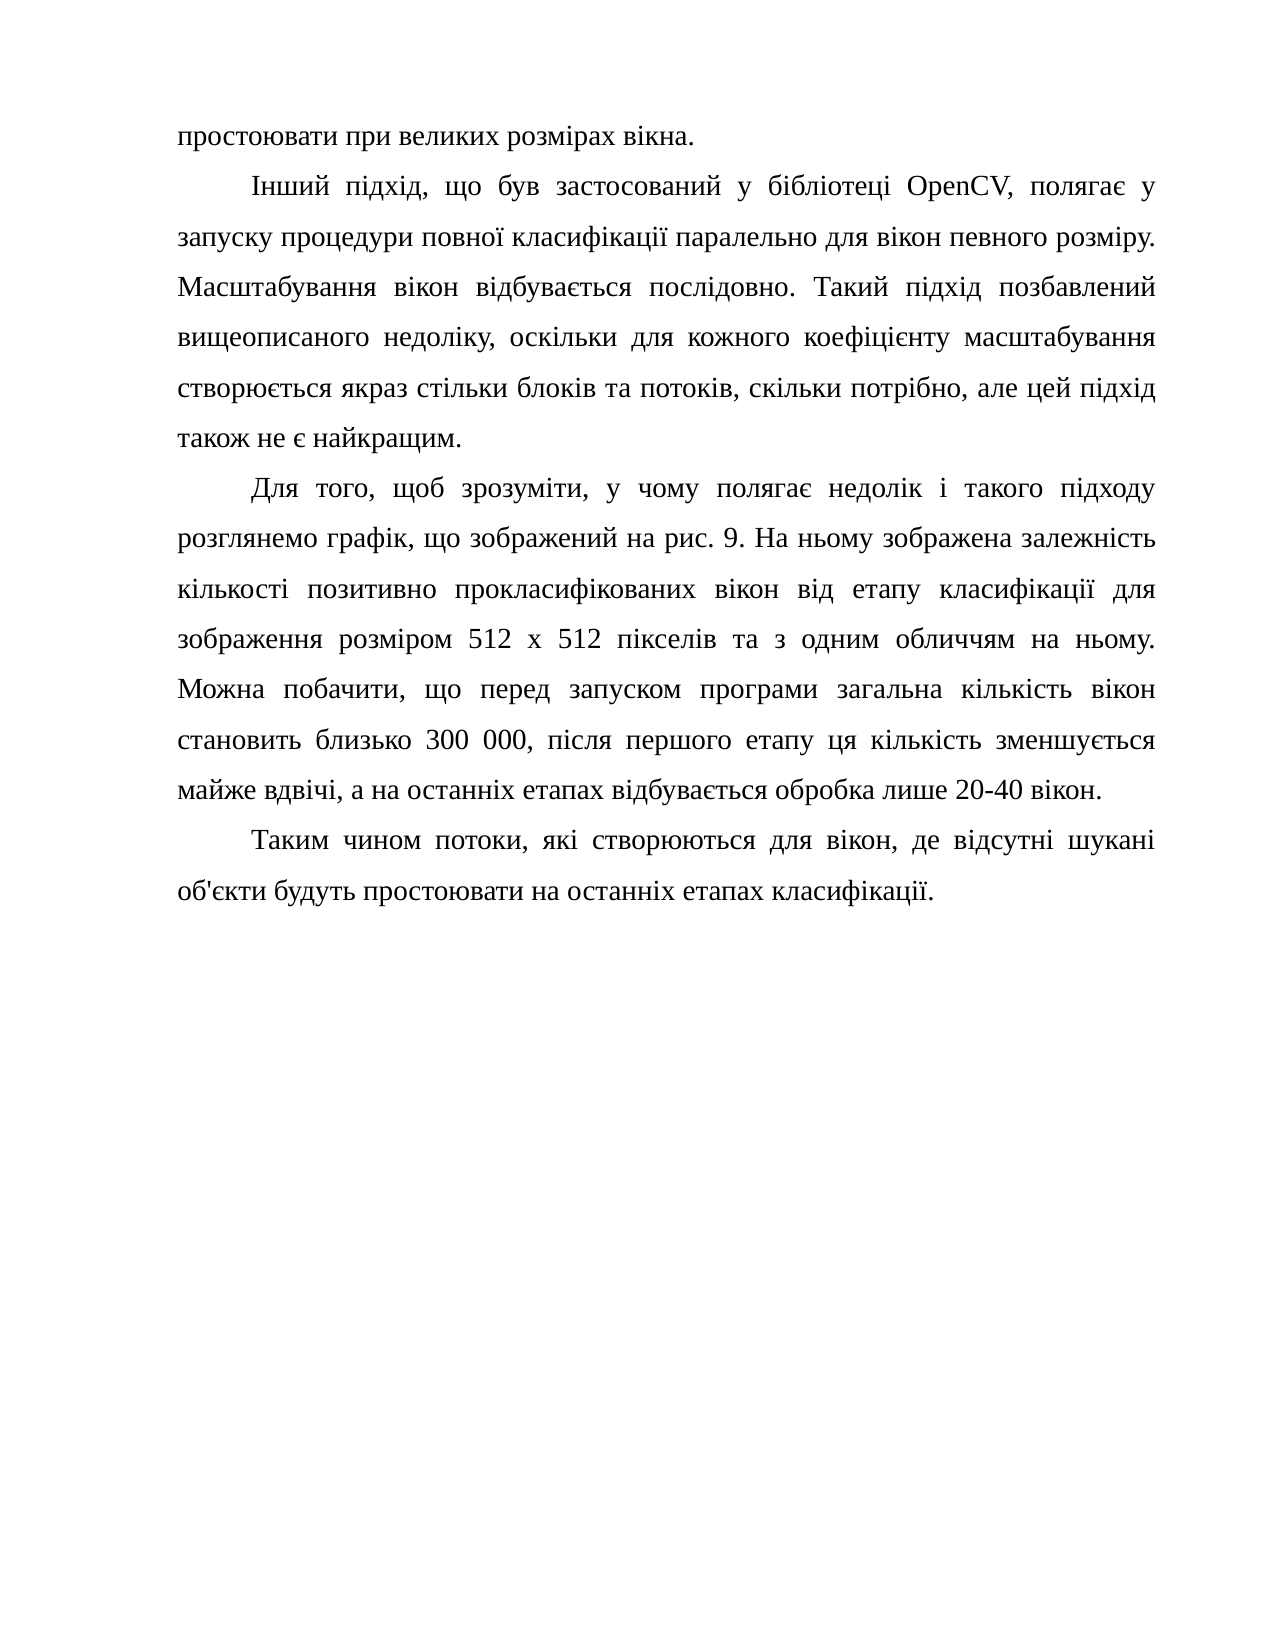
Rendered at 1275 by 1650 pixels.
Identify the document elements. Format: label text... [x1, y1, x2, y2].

text простоювати при великих розмірах вікна. [177, 118, 1157, 152]
text Інший підхід, що був застосований у бібліотеці OpenCV, полягає у запуску процедури повної класифікації паралельно для вікон певного розміру. Масштабування вікон відбувається послідовно. Такий підхід позбавлений вищеописаного недоліку, оскільки для кожного коефіцієнту масштабування створюється якраз стільки блоків та потоків, скільки потрібно, але цей підхід також не є найкращим. [177, 168, 1157, 453]
text Таким чином потоки, які створюються для вікон, де відсутні шукані об'єкти будуть простоювати на останніх етапах класифікації. [177, 822, 1157, 906]
text Для того, щоб зрозуміти, у чому полягає недолік і такого підходу розглянемо графік, що зображений на рис. 9. На ньому зображена залежність кількості позитивно прокласифікованих вікон від етапу класифікації для зображення розміром 512 х 512 пікселів та з одним обличчям на ньому. Можна побачити, що перед запуском програми загальна кількість вікон становить близько 300 000, після першого етапу ця кількість зменшується майже вдвічі, а на останніх етапах відбувається обробка лише 20-40 вікон. [177, 470, 1157, 806]
